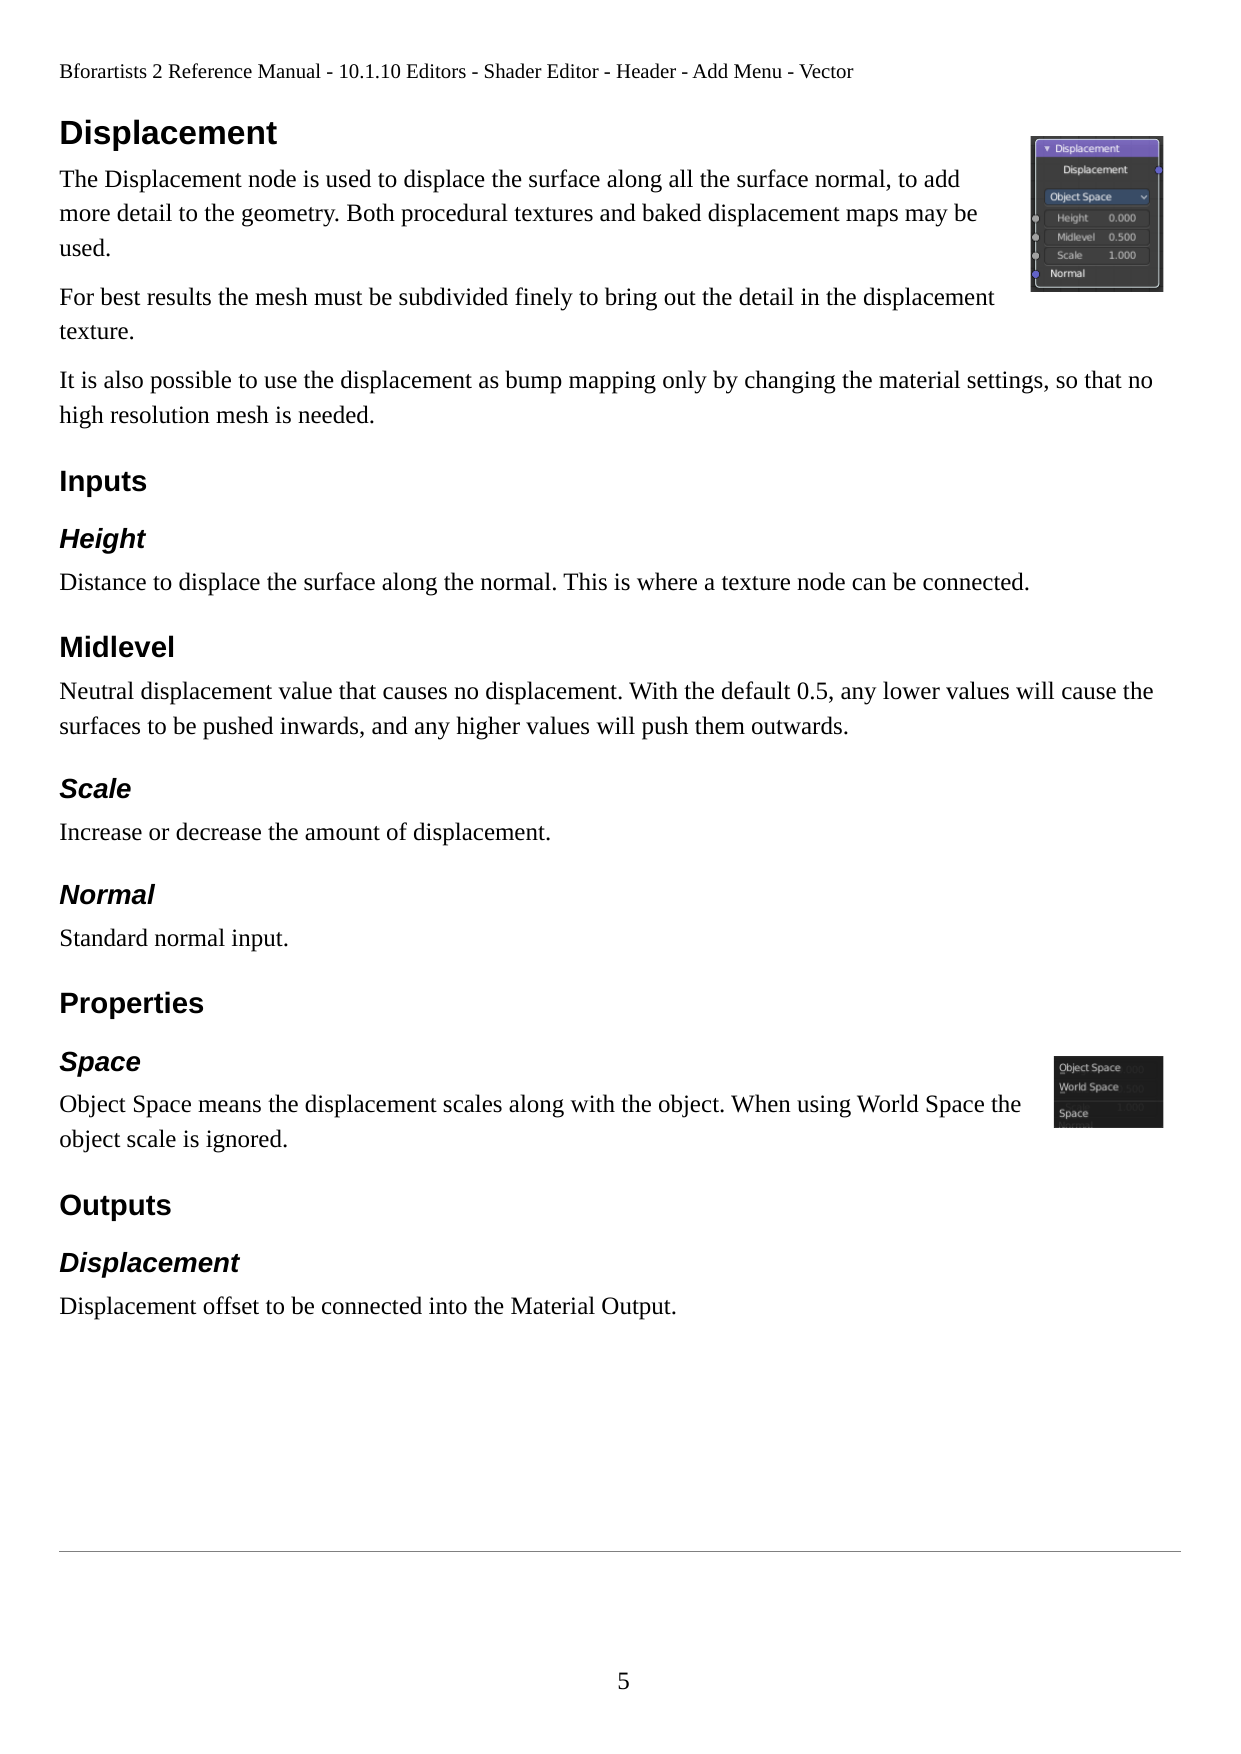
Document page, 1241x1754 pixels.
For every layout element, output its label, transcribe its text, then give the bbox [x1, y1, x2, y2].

subtitle Displacement [59, 1246, 1181, 1278]
text Increase or decrease the amount of displacement. [59, 817, 1181, 846]
subtitle Displacement [59, 113, 1181, 151]
text Neutral displacement value that causes no displacement. With the default 0.5, any lower values will cause the surfaces to be pushed inwards, and any higher values will push them outwards. [59, 676, 1181, 740]
text The Displacement node is used to displace the surface along all the surface normal, to add more detail to the geometry. Both procedural textures and baked displacement maps may be used. [59, 164, 1030, 261]
picture [1030, 136, 1164, 292]
text For best results the mesh must be subdivided finely to bring out the detail in the displacement texture. [59, 282, 1181, 345]
subtitle Outputs [59, 1188, 1181, 1221]
subtitle Height [59, 522, 1181, 554]
picture [1053, 1056, 1164, 1128]
subtitle Normal [59, 878, 1181, 910]
subtitle Space [59, 1045, 1181, 1077]
text Distance to displace the surface along the normal. This is where a texture node can be connected. [59, 567, 1181, 595]
subtitle Scale [59, 772, 1181, 804]
text Displacement offset to be connected into the Material Output. [59, 1291, 1181, 1319]
subtitle Inputs [59, 463, 1181, 497]
text Standard normal input. [59, 923, 1181, 952]
text Object Space means the displacement scales along with the object. When using World Space the object scale is ignored. [59, 1089, 1181, 1153]
subtitle Midlevel [59, 630, 1181, 664]
subtitle Properties [59, 986, 1181, 1020]
text It is also possible to use the displacement as bump mapping only by changing the material settings, so that no high resolution mesh is needed. [59, 365, 1181, 428]
